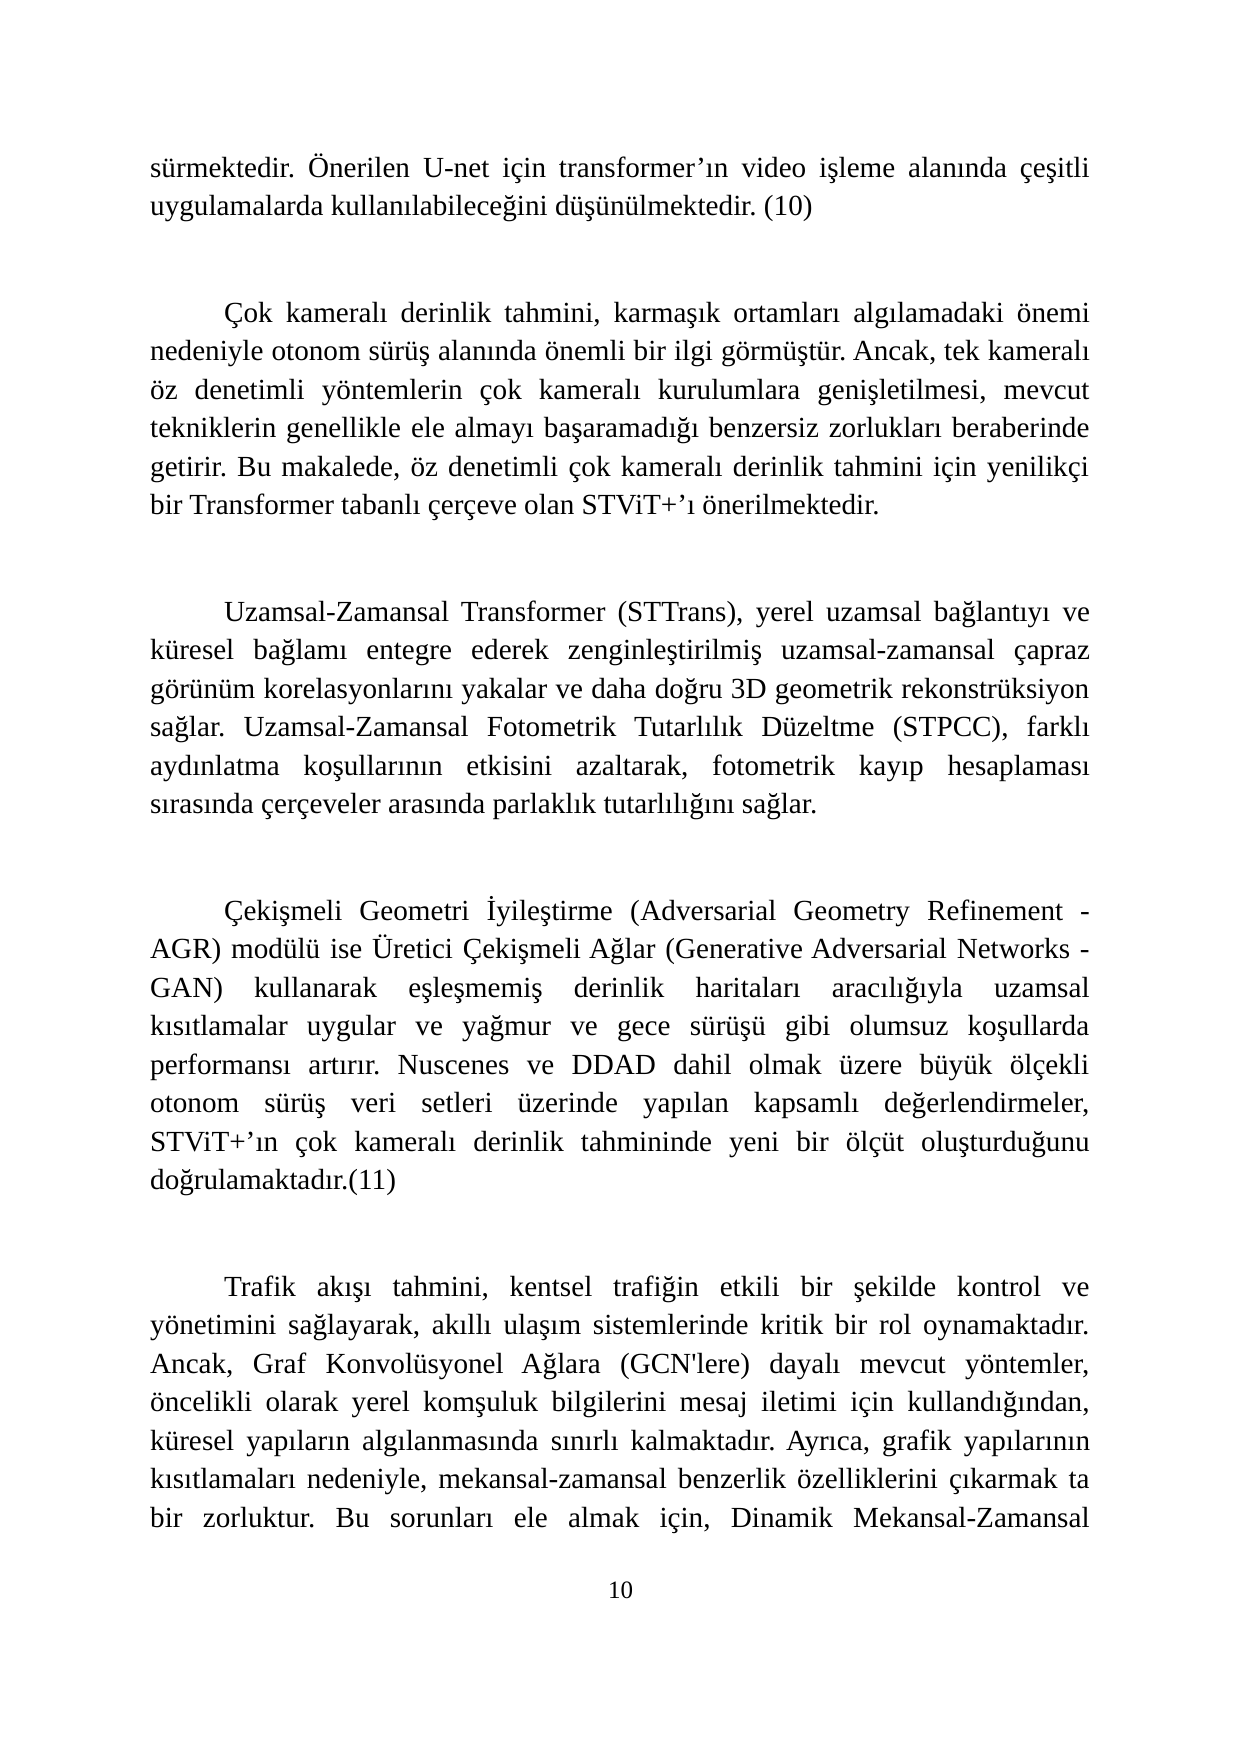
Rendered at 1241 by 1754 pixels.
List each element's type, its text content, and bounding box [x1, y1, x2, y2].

text sürmektedir. Önerilen U-net için transformer’ın video işleme alanında çeşitli uygulamalarda kullanılabileceğini düşünülmektedir. (10) [150, 150, 1091, 222]
text Çekişmeli Geometri İyileştirme (Adversarial Geometry Refinement - AGR) modülü ise Üretici Çekişmeli Ağlar (Generative Adversarial Networks - GAN) kullanarak eşleşmemiş derinlik haritaları aracılığıyla uzamsal kısıtlamalar uygular ve yağmur ve gece sürüşü gibi olumsuz koşullarda performansı artırır. Nuscenes ve DDAD dahil olmak üzere büyük ölçekli otonom sürüş veri setleri üzerinde yapılan kapsamlı değerlendirmeler, STViT+’ın çok kameralı derinlik tahmininde yeni bir ölçüt oluşturduğunu doğrulamaktadır.(11) [150, 893, 1091, 1196]
text Uzamsal-Zamansal Transformer (STTrans), yerel uzamsal bağlantıyı ve küresel bağlamı entegre ederek zenginleştirilmiş uzamsal-zamansal çapraz görünüm korelasyonlarını yakalar ve daha doğru 3D geometrik rekonstrüksiyon sağlar. Uzamsal-Zamansal Fotometrik Tutarlılık Düzeltme (STPCC), farklı aydınlatma koşullarının etkisini azaltarak, fotometrik kayıp hesaplaması sırasında çerçeveler arasında parlaklık tutarlılığını sağlar. [150, 594, 1091, 820]
text Çok kameralı derinlik tahmini, karmaşık ortamları algılamadaki önemi nedeniyle otonom sürüş alanında önemli bir ilgi görmüştür. Ancak, tek kameralı öz denetimli yöntemlerin çok kameralı kurulumlara genişletilmesi, mevcut tekniklerin genellikle ele almayı başaramadığı benzersiz zorlukları beraberinde getirir. Bu makalede, öz denetimli çok kameralı derinlik tahmini için yenilikçi bir Transformer tabanlı çerçeve olan STViT+’ı önerilmektedir. [150, 295, 1091, 521]
text Trafik akışı tahmini, kentsel trafiğin etkili bir şekilde kontrol ve yönetimini sağlayarak, akıllı ulaşım sistemlerinde kritik bir rol oynamaktadır. Ancak, Graf Konvolüsyonel Ağlara (GCN'lere) dayalı mevcut yöntemler, öncelikli olarak yerel komşuluk bilgilerini mesaj iletimi için kullandığından, küresel yapıların algılanmasında sınırlı kalmaktadır. Ayrıca, grafik yapılarının kısıtlamaları nedeniyle, mekansal-zamansal benzerlik özelliklerini çıkarmak ta bir zorluktur. Bu sorunları ele almak için, Dinamik Mekansal-Zamansal [150, 1269, 1091, 1533]
